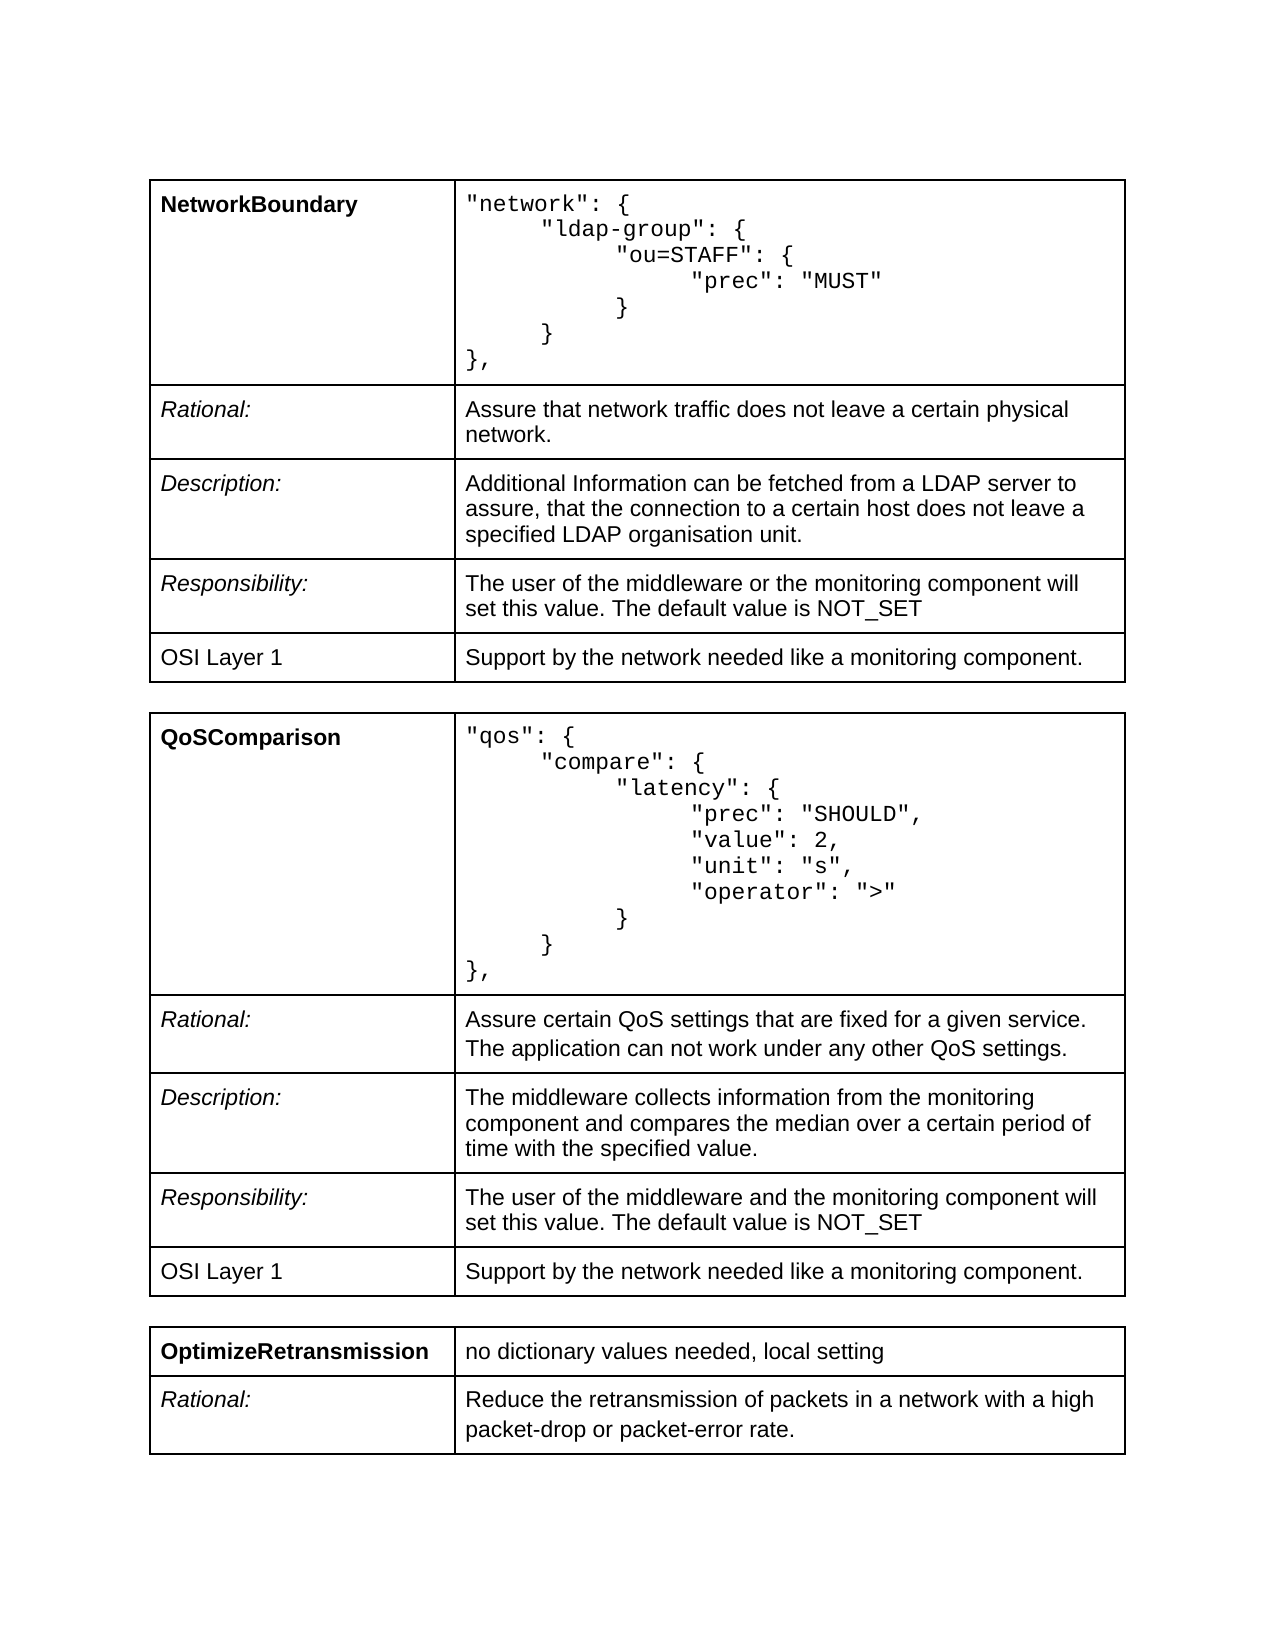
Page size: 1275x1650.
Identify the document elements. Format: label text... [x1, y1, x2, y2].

table_cell OSI Layer 1 [151, 1248, 454, 1295]
table_cell The user of the middleware or the monitoring component will set this value. The default value is NOT_SET [456, 560, 1124, 632]
table_cell Rational: [151, 1377, 454, 1453]
table_cell Reduce the retransmission of packets in a network with a high packet-drop or packet-error rate. [456, 1377, 1124, 1453]
table_header "qos": { "compare": { "latency": { "prec": "SHOULD", "value": 2, "unit": "s", "operator": ">" } } }, [456, 714, 1124, 994]
table_header "network": { "ldap-group": { "ou=STAFF": { "prec": "MUST" } } }, [456, 181, 1124, 384]
table_cell Responsibility: [151, 560, 454, 632]
table_cell Rational: [151, 386, 454, 458]
table_cell Additional Information can be fetched from a LDAP server to assure, that the connection to a certain host does not leave a specified LDAP organisation unit. [456, 460, 1124, 558]
table_cell Description: [151, 460, 454, 558]
table_cell Responsibility: [151, 1174, 454, 1246]
table_header no dictionary values needed, local setting [456, 1328, 1124, 1375]
table_header OptimizeRetransmission [151, 1328, 454, 1375]
table_header QoSComparison [151, 714, 454, 994]
table_cell Rational: [151, 996, 454, 1072]
table_header NetworkBoundary [151, 181, 454, 384]
table_cell OSI Layer 1 [151, 634, 454, 681]
table_cell The middleware collects information from the monitoring component and compares the median over a certain period of time with the specified value. [456, 1074, 1124, 1172]
table_cell The user of the middleware and the monitoring component will set this value. The default value is NOT_SET [456, 1174, 1124, 1246]
table_cell Assure certain QoS settings that are fixed for a given service. The application can not work under any other QoS settings. [456, 996, 1124, 1072]
table_cell Support by the network needed like a monitoring component. [456, 634, 1124, 681]
table_cell Assure that network traffic does not leave a certain physical network. [456, 386, 1124, 458]
table_cell Description: [151, 1074, 454, 1172]
table_cell Support by the network needed like a monitoring component. [456, 1248, 1124, 1295]
